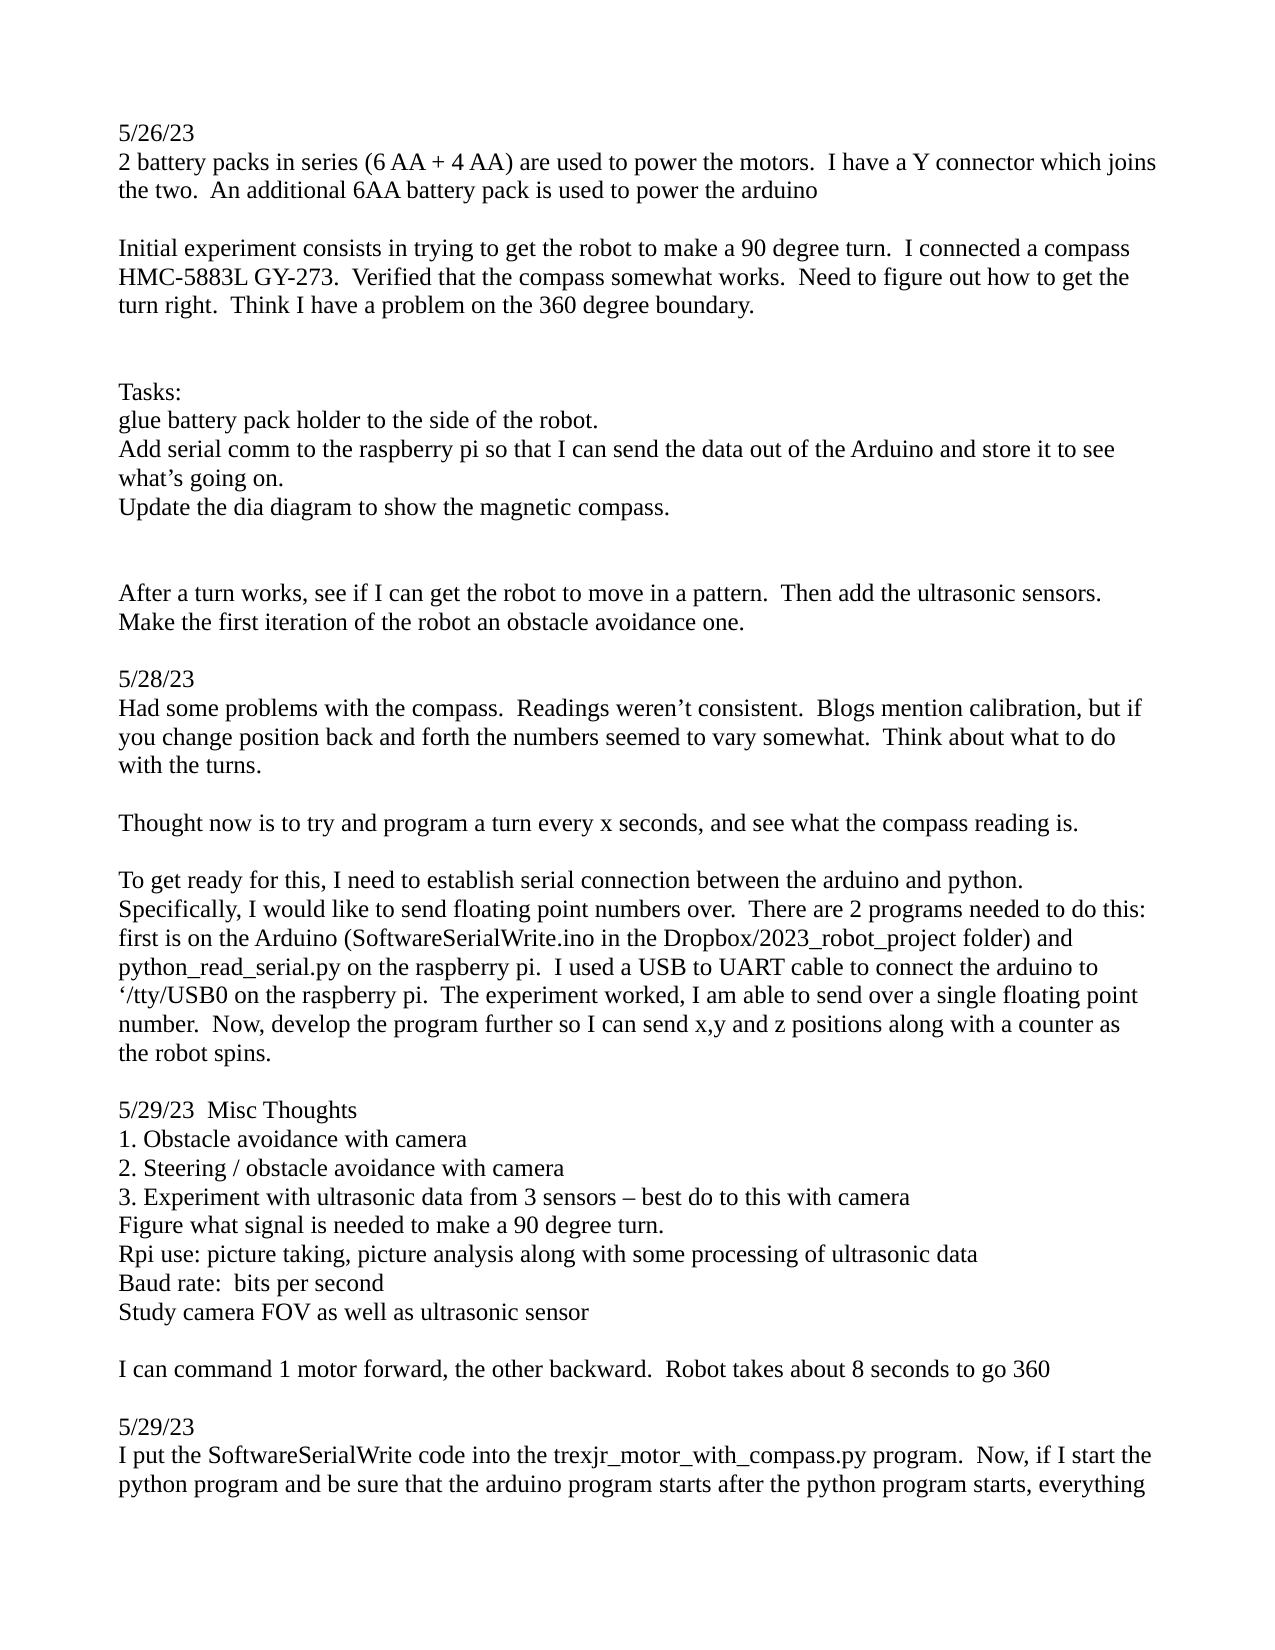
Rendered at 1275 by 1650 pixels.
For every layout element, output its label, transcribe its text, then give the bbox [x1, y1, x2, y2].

text 3. Experiment with ultrasonic data from 3 sensors – best do to this with camera [118, 1182, 1157, 1211]
text 5/28/23 [118, 664, 1157, 693]
text 5/29/23 [118, 1412, 1157, 1441]
text I can command 1 motor forward, the other backward. Robot takes about 8 seconds to go 360 [118, 1354, 1157, 1383]
text Update the dia diagram to show the magnetic compass. [118, 492, 1157, 521]
text Figure what signal is needed to make a 90 degree turn. [118, 1211, 1157, 1239]
text Initial experiment consists in trying to get the robot to make a 90 degree turn. I connected a compass HMC-5883L GY-273. Verified that the compass somewhat works. Need to figure out how to get the turn right. Think I have a problem on the 360 degree boundary. [118, 233, 1157, 319]
text Add serial comm to the raspberry pi so that I can send the data out of the Arduino and store it to see what’s going on. [118, 434, 1157, 492]
text 5/26/23 [118, 118, 1157, 147]
text Study camera FOV as well as ultrasonic sensor [118, 1297, 1157, 1326]
text Thought now is to try and program a turn every x seconds, and see what the compass reading is. [118, 808, 1157, 837]
text Had some problems with the compass. Readings weren’t consistent. Blogs mention calibration, but if you change position back and forth the numbers seemed to vary somewhat. Think about what to do with the turns. [118, 693, 1157, 779]
text I put the SoftwareSerialWrite code into the trexjr_motor_with_compass.py program. Now, if I start the python program and be sure that the arduino program starts after the python program starts, everything [118, 1441, 1157, 1498]
text 2 battery packs in series (6 AA + 4 AA) are used to power the motors. I have a Y connector which joins the two. An additional 6AA battery pack is used to power the arduino [118, 147, 1157, 204]
text To get ready for this, I need to establish serial connection between the arduino and python. Specifically, I would like to send floating point numbers over. There are 2 programs needed to do this: first is on the Arduino (SoftwareSerialWrite.ino in the Dropbox/2023_robot_project folder) and python_read_serial.py on the raspberry pi. I used a USB to UART cable to connect the arduino to ‘/tty/USB0 on the raspberry pi. The experiment worked, I am able to send over a single floating point number. Now, develop the program further so I can send x,y and z positions along with a counter as the robot spins. [118, 866, 1157, 1067]
text 5/29/23 Misc Thoughts [118, 1096, 1157, 1124]
text glue battery pack holder to the side of the robot. [118, 406, 1157, 434]
text 2. Steering / obstacle avoidance with camera [118, 1153, 1157, 1182]
text Rpi use: picture taking, picture analysis along with some processing of ultrasonic data [118, 1239, 1157, 1268]
text 1. Obstacle avoidance with camera [118, 1124, 1157, 1153]
text Tasks: [118, 377, 1157, 406]
text After a turn works, see if I can get the robot to move in a pattern. Then add the ultrasonic sensors. Make the first iteration of the robot an obstacle avoidance one. [118, 578, 1157, 636]
text Baud rate: bits per second [118, 1268, 1157, 1297]
